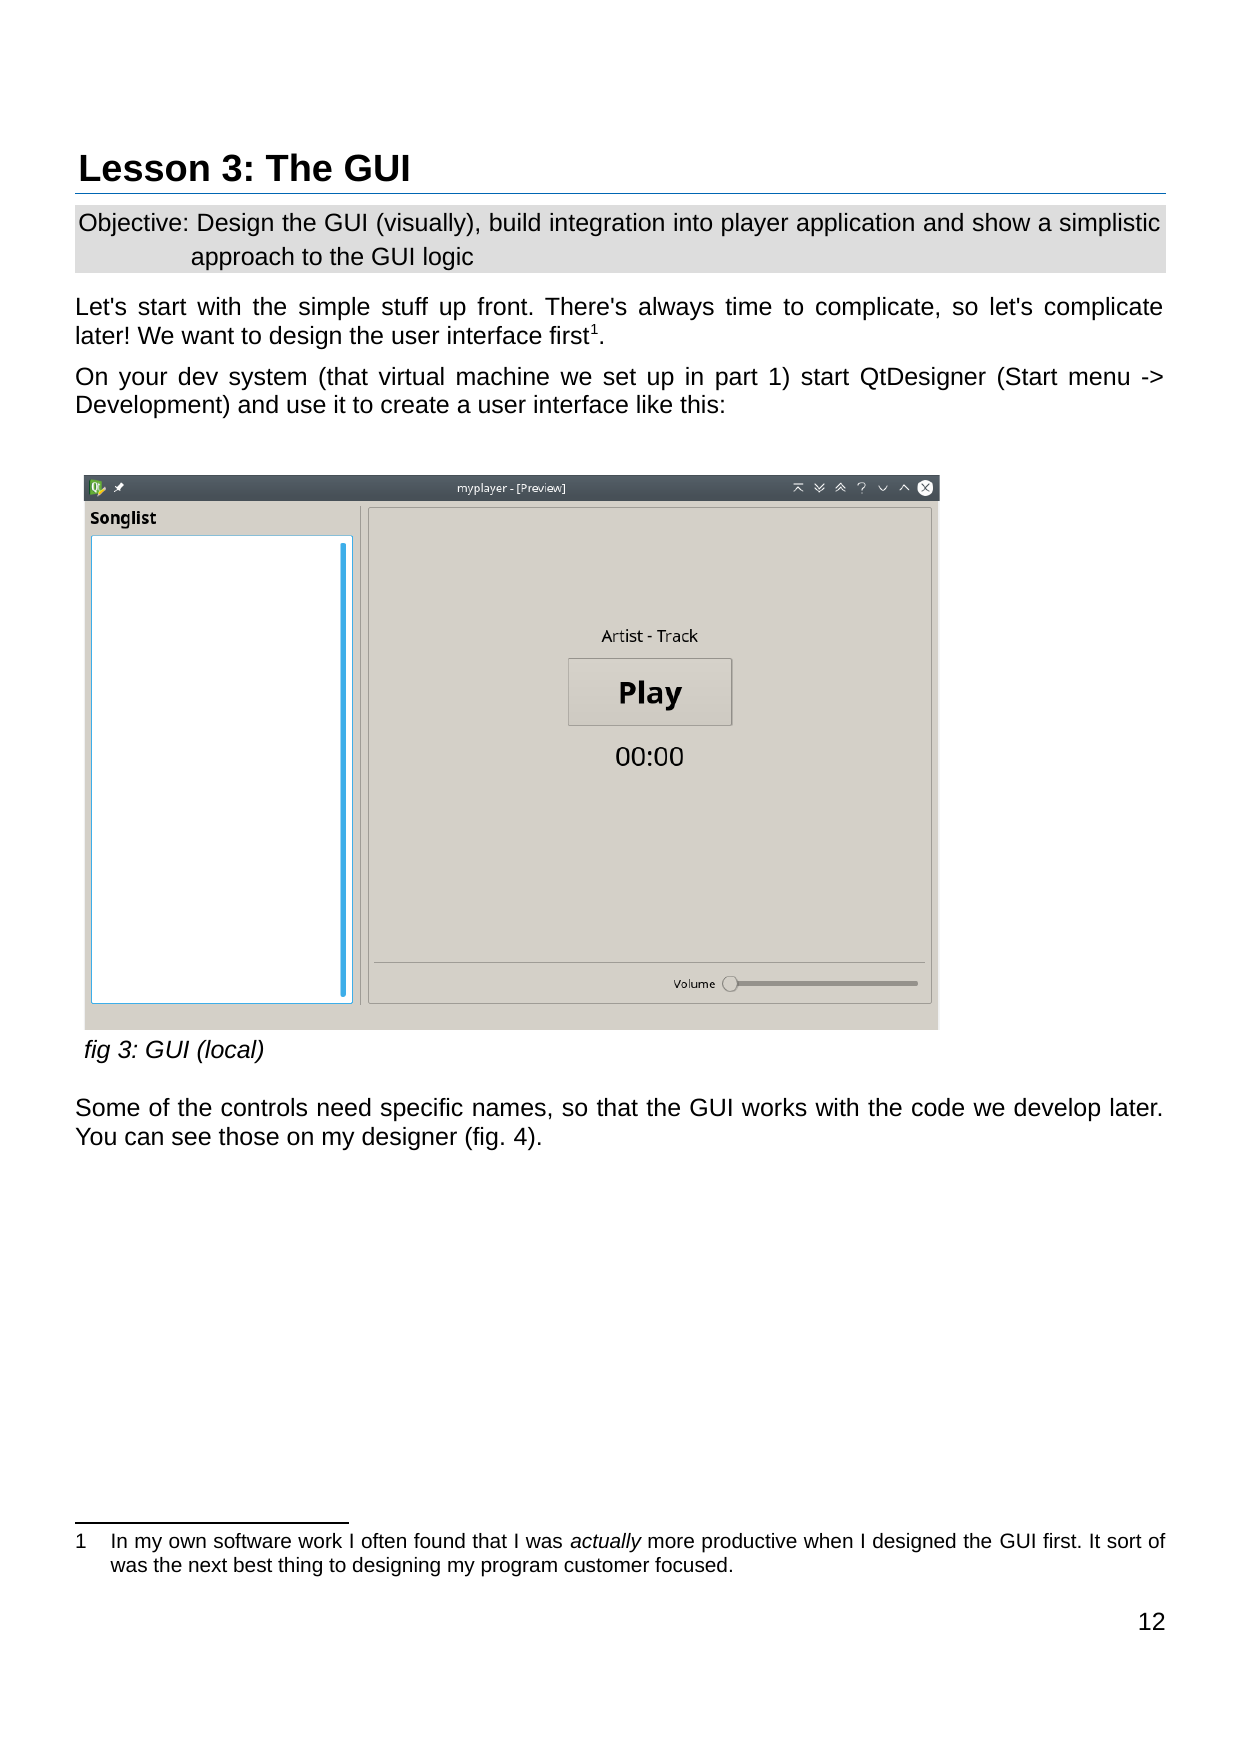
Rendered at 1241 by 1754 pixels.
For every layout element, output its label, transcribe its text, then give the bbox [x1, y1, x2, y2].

text Some of the controls need specific names, so that the GUI works with the code we develop later. You can see those on my designer (fig. 4). [75, 431, 1166, 1151]
text Objective: Design the GUI (visually), build integration into player application and show a simplistic approach to the GUI logic [75, 205, 1166, 273]
text In my own software work I often found that I was actually more productive when I designed the GUI first. It sort of was the next best thing to designing my program customer focused. [75, 1529, 1166, 1577]
subtitle Lesson 3: The GUI [75, 143, 1166, 193]
picture [83, 475, 940, 1030]
text fig 3: GUI (local) [84, 1030, 940, 1063]
text Let's start with the simple stuff up front. There's always time to complicate, so let's complicate later! We want to design the user interface first. [75, 292, 1166, 349]
text On your dev system (that virtual machine we set up in part 1) start QtDesigner (Start menu -> Development) and use it to create a user interface like this: [75, 362, 1166, 419]
